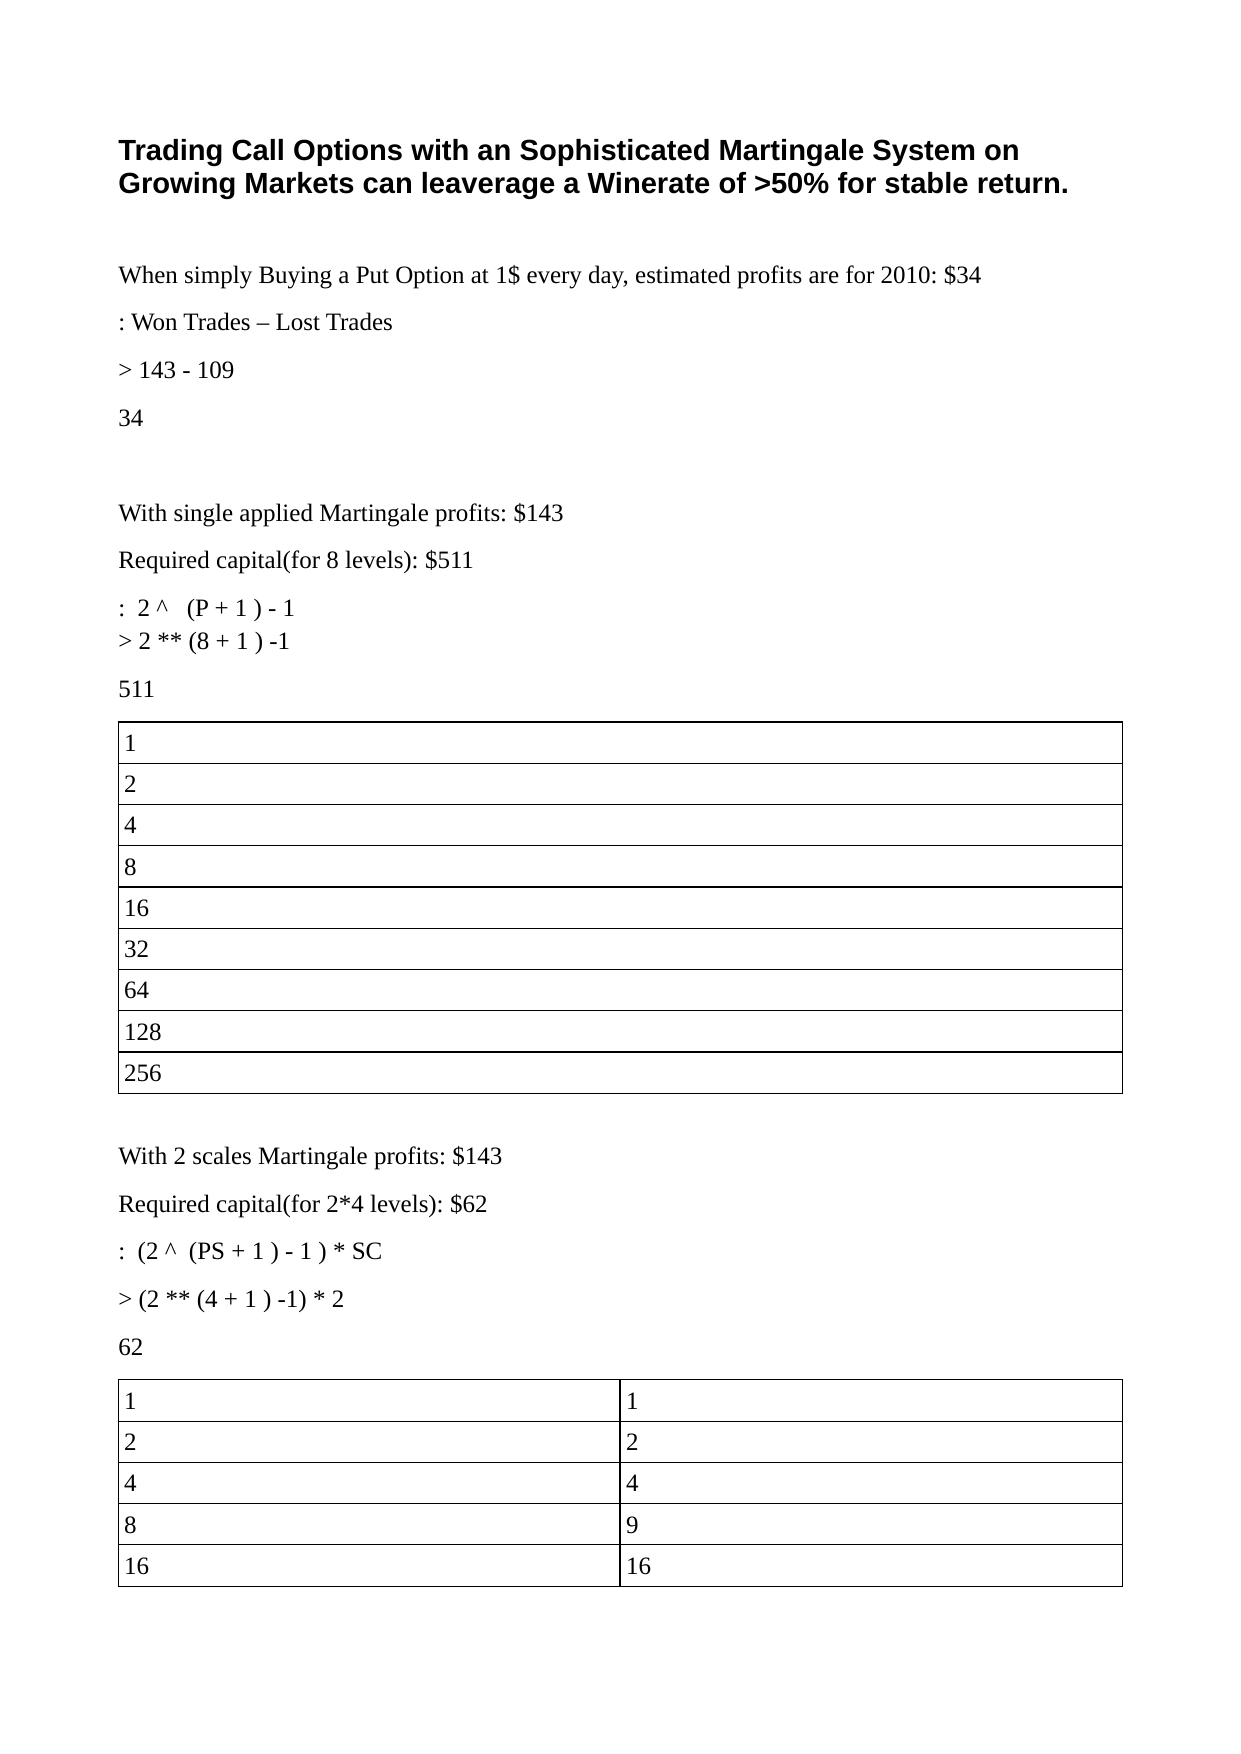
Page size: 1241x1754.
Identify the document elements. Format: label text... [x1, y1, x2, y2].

table_cell 256 [119, 1053, 1122, 1093]
table_cell 16 [621, 1545, 1122, 1586]
text Required capital(for 8 levels): $511 [118, 546, 1122, 574]
table_cell 4 [621, 1463, 1122, 1503]
text With single applied Martingale profits: $143 [118, 498, 1122, 527]
table_cell 16 [119, 1545, 619, 1586]
table_cell 2 [119, 764, 1122, 804]
table_cell 2 [119, 1422, 619, 1462]
table_header 1 [119, 723, 1122, 763]
text With 2 scales Martingale profits: $143 [118, 1141, 1122, 1170]
table_cell 4 [119, 1463, 619, 1503]
text : (2 ^ (PS + 1 ) - 1 ) * SC [118, 1236, 1122, 1265]
text : 2 ^ (P + 1 ) - 1 > 2 ** (8 + 1 ) -1 [118, 593, 1122, 655]
table_header 1 [621, 1380, 1122, 1421]
text > (2 ** (4 + 1 ) -1) * 2 [118, 1284, 1122, 1313]
text : Won Trades – Lost Trades [118, 307, 1122, 336]
table_cell 128 [119, 1011, 1122, 1051]
table_cell 32 [119, 929, 1122, 969]
table_cell 9 [621, 1504, 1122, 1544]
text > 143 - 109 [118, 355, 1122, 384]
text 34 [118, 403, 1122, 431]
table_cell 8 [119, 1504, 619, 1544]
table_cell 16 [119, 888, 1122, 928]
table_cell 64 [119, 970, 1122, 1010]
text 62 [118, 1332, 1122, 1360]
table_cell 8 [119, 846, 1122, 886]
subtitle Trading Call Options with an Sophisticated Martingale System on Growing Markets can leaverage a Winerate of >50% for stable return. [118, 133, 1122, 200]
table_cell 2 [621, 1422, 1122, 1462]
table_cell 4 [119, 805, 1122, 845]
table_header 1 [119, 1380, 619, 1421]
text 511 [118, 674, 1122, 702]
text When simply Buying a Put Option at 1$ every day, estimated profits are for 2010: $34 [118, 260, 1122, 289]
text Required capital(for 2*4 levels): $62 [118, 1189, 1122, 1218]
